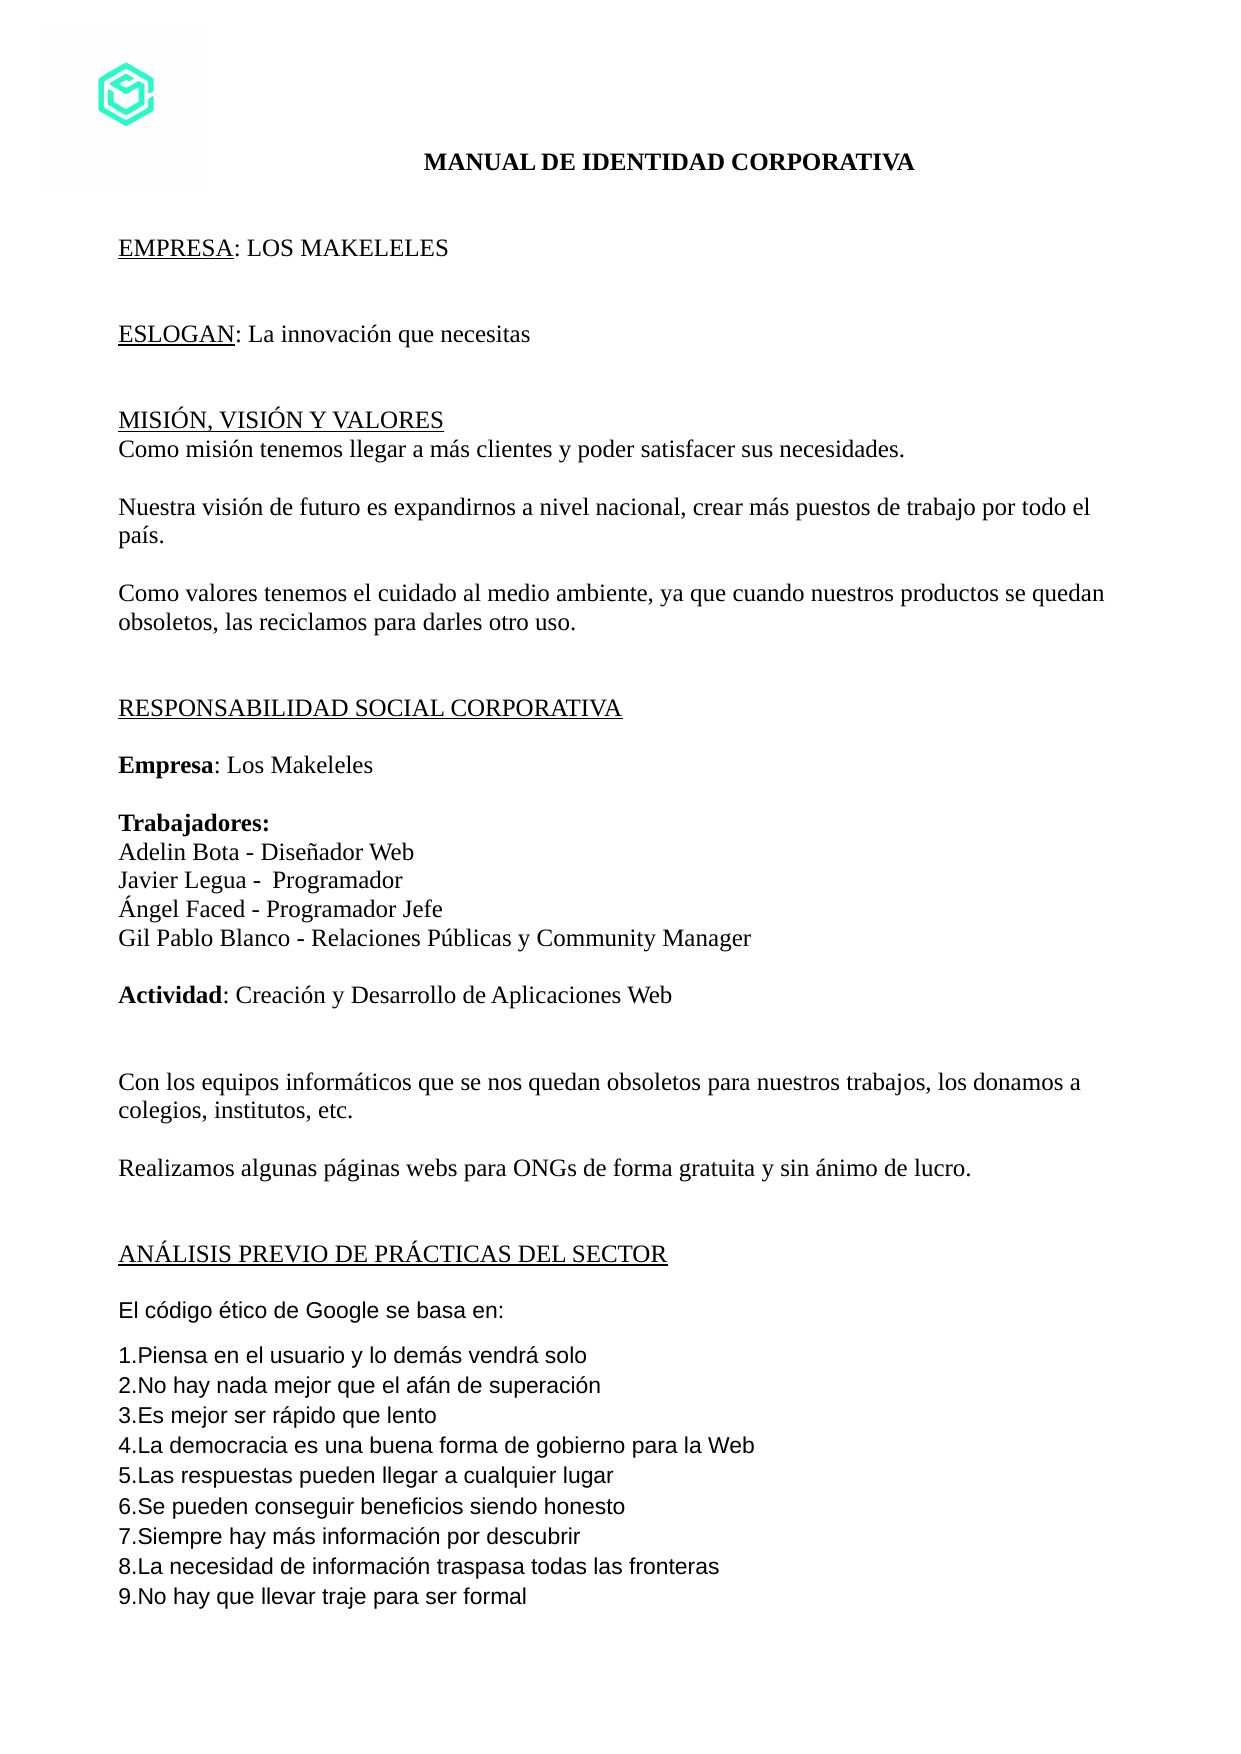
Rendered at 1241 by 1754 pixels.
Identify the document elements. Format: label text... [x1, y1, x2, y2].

text Nuestra visión de futuro es expandirnos a nivel nacional, crear más puestos de trabajo por todo el país. [118, 492, 1122, 549]
list Las respuestas pueden llegar a cualquier lugar [118, 1462, 1122, 1489]
picture [41, 23, 211, 193]
text Como misión tenemos llegar a más clientes y poder satisfacer sus necesidades. [118, 434, 1122, 463]
text Trabajadores: [118, 808, 1122, 837]
text Javier Legua - Programador [118, 866, 1122, 894]
list Siempre hay más información por descubrir [118, 1523, 1122, 1549]
text El código ético de Google se basa en: [118, 1297, 1122, 1323]
text Con los equipos informáticos que se nos quedan obsoletos para nuestros trabajos, los donamos a colegios, institutos, etc. [118, 1067, 1122, 1124]
text Actividad: Creación y Desarrollo de Aplicaciones Web [118, 981, 1122, 1009]
text Realizamos algunas páginas webs para ONGs de forma gratuita y sin ánimo de lucro. [118, 1153, 1122, 1182]
list La necesidad de información traspasa todas las fronteras [118, 1553, 1122, 1579]
list La democracia es una buena forma de gobierno para la Web [118, 1432, 1122, 1459]
text Como valores tenemos el cuidado al medio ambiente, ya que cuando nuestros productos se quedan obsoletos, las reciclamos para darles otro uso. [118, 578, 1122, 636]
list No hay nada mejor que el afán de superación [118, 1372, 1122, 1398]
text ANÁLISIS PREVIO DE PRÁCTICAS DEL SECTOR [118, 1239, 1122, 1268]
list Es mejor ser rápido que lento [118, 1402, 1122, 1428]
text ESLOGAN: La innovación que necesitas [118, 319, 1122, 348]
text Adelin Bota - Diseñador Web [118, 837, 1122, 866]
list Piensa en el usuario y lo demás vendrá solo [118, 1342, 1122, 1368]
list No hay que llevar traje para ser formal [118, 1583, 1122, 1610]
text Empresa: Los Makeleles [118, 751, 1122, 779]
text Gil Pablo Blanco - Relaciones Públicas y Community Manager [118, 923, 1122, 952]
text Ángel Faced - Programador Jefe [118, 894, 1122, 923]
text RESPONSABILIDAD SOCIAL CORPORATIVA [118, 693, 1122, 722]
text EMPRESA: LOS MAKELELES [118, 233, 1122, 262]
text MANUAL DE IDENTIDAD CORPORATIVA [211, 147, 1122, 176]
list Se pueden conseguir beneficios siendo honesto [118, 1493, 1122, 1519]
text MISIÓN, VISIÓN Y VALORES [118, 406, 1122, 434]
